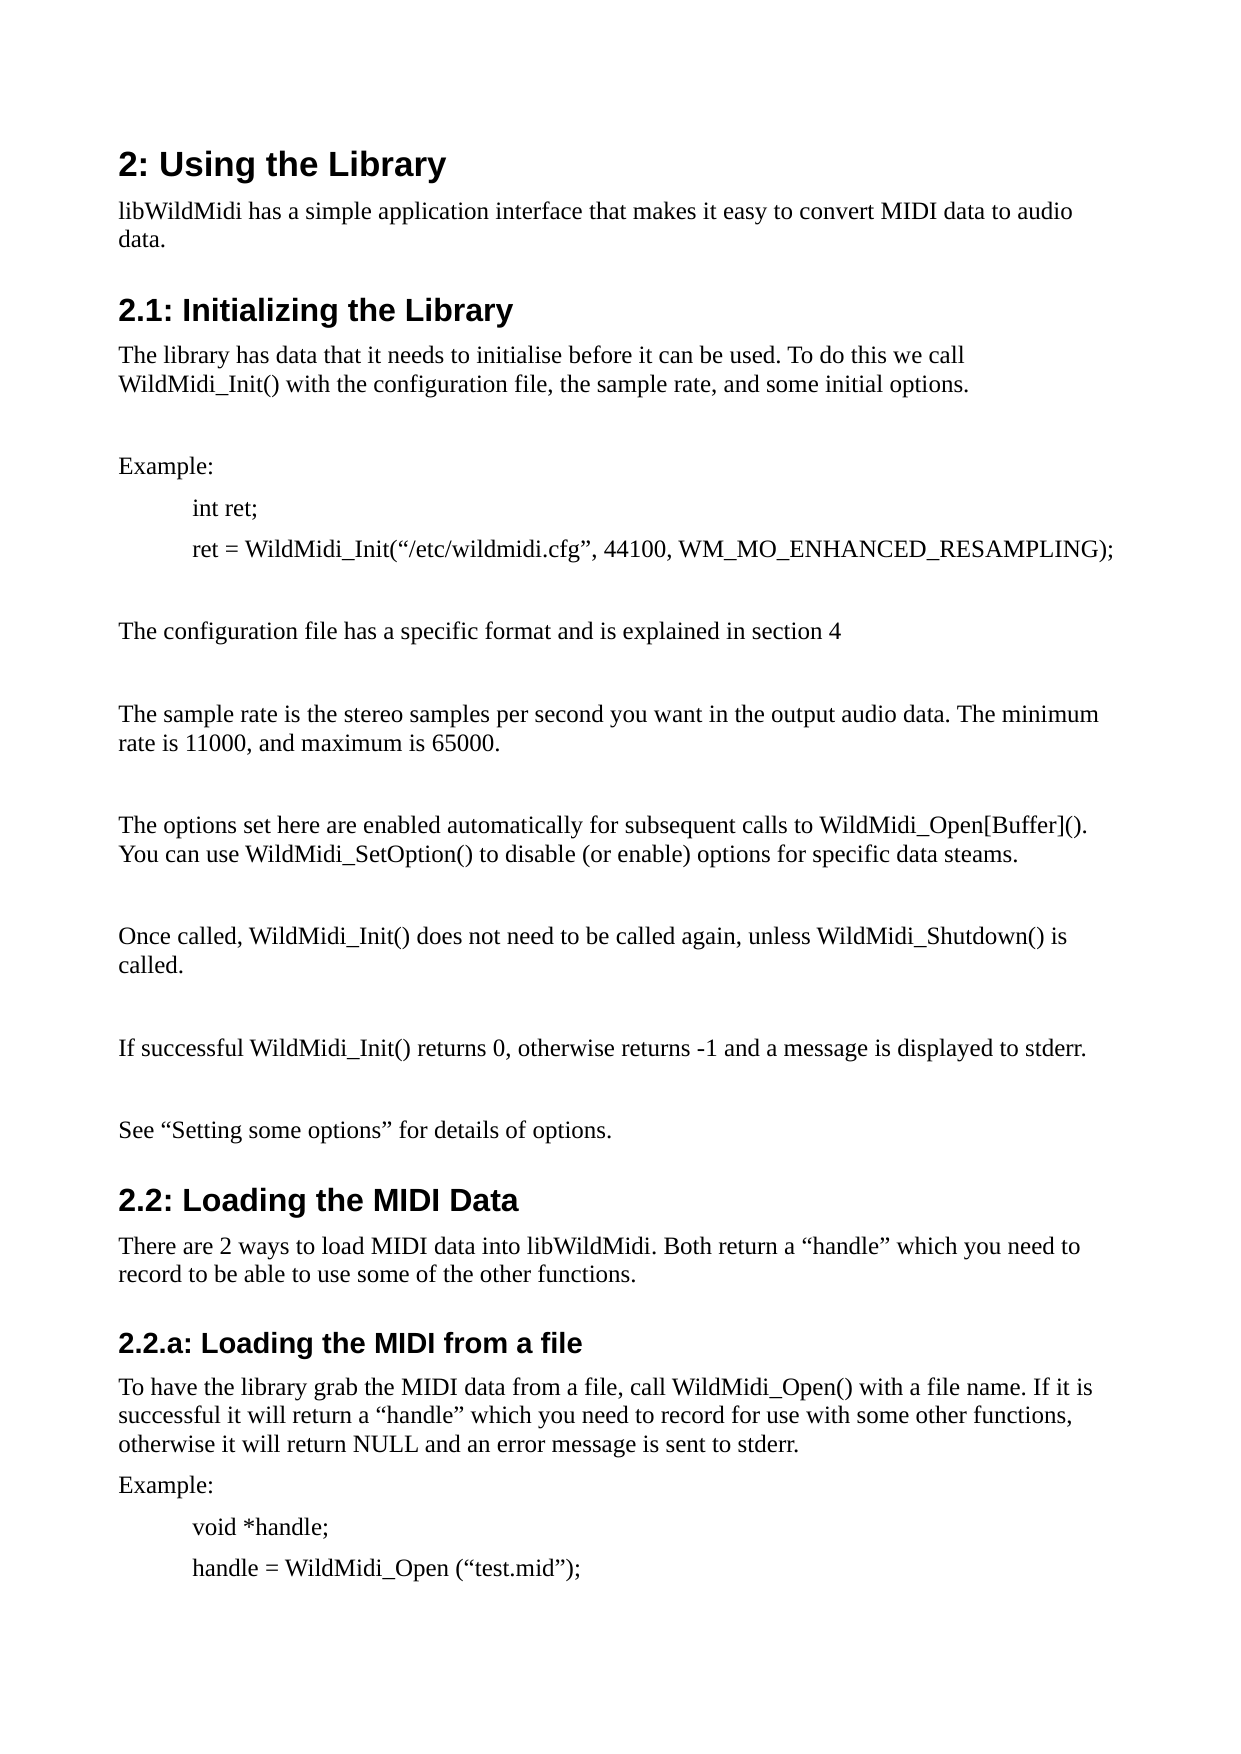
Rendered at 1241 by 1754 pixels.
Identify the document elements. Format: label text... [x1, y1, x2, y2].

text To have the library grab the MIDI data from a file, call WildMidi_Open() with a file name. If it is successful it will return a “handle” which you need to record for use with some other functions, otherwise it will return NULL and an error message is sent to stderr. [118, 1372, 1122, 1458]
subtitle 2.1: Initializing the Library [118, 291, 1122, 328]
text There are 2 ways to load MIDI data into libWildMidi. Both return a “handle” which you need to record to be able to use some of the other functions. [118, 1231, 1122, 1288]
text The configuration file has a specific format and is explained in section 4 [118, 616, 1122, 645]
text void *handle; [118, 1512, 1122, 1541]
text libWildMidi has a simple application interface that makes it easy to convert MIDI data to audio data. [118, 196, 1122, 253]
subtitle 2.2.a: Loading the MIDI from a file [118, 1326, 1122, 1359]
text handle = WildMidi_Open (“test.mid”); [118, 1553, 1122, 1582]
text See “Setting some options” for details of options. [118, 1115, 1122, 1144]
text Example: [118, 1471, 1122, 1499]
text int ret; [118, 493, 1122, 521]
text The sample rate is the stereo samples per second you want in the output audio data. The minimum rate is 11000, and maximum is 65000. [118, 699, 1122, 756]
text Example: [118, 451, 1122, 480]
text Once called, WildMidi_Init() does not need to be called again, unless WildMidi_Shutdown() is called. [118, 921, 1122, 979]
subtitle 2.2: Loading the MIDI Data [118, 1181, 1122, 1218]
subtitle 2: Using the Library [118, 143, 1122, 183]
text If successful WildMidi_Init() returns 0, otherwise returns -1 and a message is displayed to stderr. [118, 1033, 1122, 1061]
text The library has data that it needs to initialise before it can be used. To do this we call WildMidi_Init() with the configuration file, the sample rate, and some initial options. [118, 340, 1122, 398]
text ret = WildMidi_Init(“/etc/wildmidi.cfg”, 44100, WM_MO_ENHANCED_RESAMPLING); [118, 534, 1122, 563]
text The options set here are enabled automatically for subsequent calls to WildMidi_Open[Buffer](). You can use WildMidi_SetOption() to disable (or enable) options for specific data steams. [118, 810, 1122, 868]
